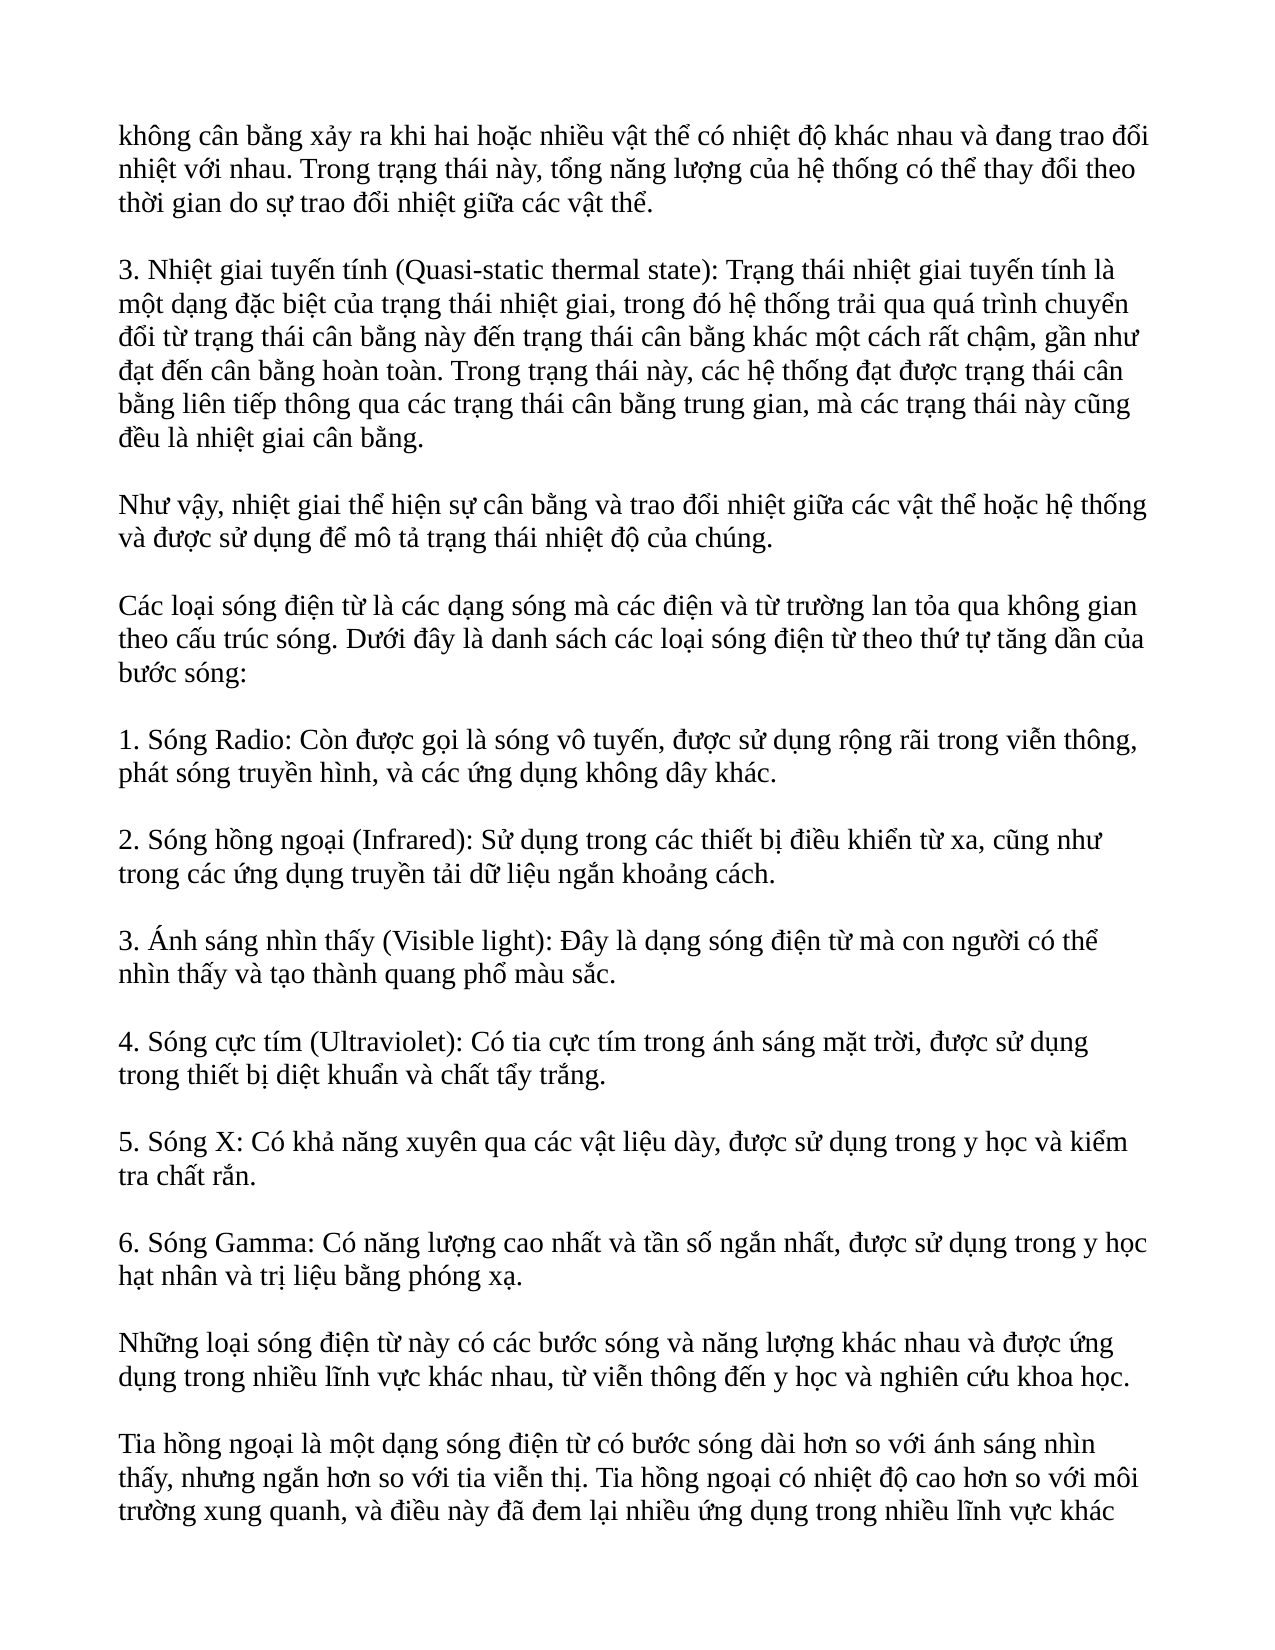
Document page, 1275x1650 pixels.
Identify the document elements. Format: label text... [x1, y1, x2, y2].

text Như vậy, nhiệt giai thể hiện sự cân bằng và trao đổi nhiệt giữa các vật thể hoặc hệ thống và được sử dụng để mô tả trạng thái nhiệt độ của chúng. [118, 487, 1157, 554]
text 5. Sóng X: Có khả năng xuyên qua các vật liệu dày, được sử dụng trong y học và kiểm tra chất rắn. [118, 1124, 1157, 1191]
text Tia hồng ngoại là một dạng sóng điện từ có bước sóng dài hơn so với ánh sáng nhìn thấy, nhưng ngắn hơn so với tia viễn thị. Tia hồng ngoại có nhiệt độ cao hơn so với môi trường xung quanh, và điều này đã đem lại nhiều ứng dụng trong nhiều lĩnh vực khác [118, 1426, 1157, 1527]
text Các loại sóng điện từ là các dạng sóng mà các điện và từ trường lan tỏa qua không gian theo cấu trúc sóng. Dưới đây là danh sách các loại sóng điện từ theo thứ tự tăng dần của bước sóng: [118, 588, 1157, 688]
text 6. Sóng Gamma: Có năng lượng cao nhất và tần số ngắn nhất, được sử dụng trong y học hạt nhân và trị liệu bằng phóng xạ. [118, 1225, 1157, 1292]
text 3. Nhiệt giai tuyến tính (Quasi-static thermal state): Trạng thái nhiệt giai tuyến tính là một dạng đặc biệt của trạng thái nhiệt giai, trong đó hệ thống trải qua quá trình chuyển đổi từ trạng thái cân bằng này đến trạng thái cân bằng khác một cách rất chậm, gần như đạt đến cân bằng hoàn toàn. Trong trạng thái này, các hệ thống đạt được trạng thái cân bằng liên tiếp thông qua các trạng thái cân bằng trung gian, mà các trạng thái này cũng đều là nhiệt giai cân bằng. [118, 252, 1157, 453]
text 3. Ánh sáng nhìn thấy (Visible light): Đây là dạng sóng điện từ mà con người có thể nhìn thấy và tạo thành quang phổ màu sắc. [118, 923, 1157, 990]
text 4. Sóng cực tím (Ultraviolet): Có tia cực tím trong ánh sáng mặt trời, được sử dụng trong thiết bị diệt khuẩn và chất tẩy trắng. [118, 1024, 1157, 1091]
text Những loại sóng điện từ này có các bước sóng và năng lượng khác nhau và được ứng dụng trong nhiều lĩnh vực khác nhau, từ viễn thông đến y học và nghiên cứu khoa học. [118, 1326, 1157, 1393]
text 2. Sóng hồng ngoại (Infrared): Sử dụng trong các thiết bị điều khiển từ xa, cũng như trong các ứng dụng truyền tải dữ liệu ngắn khoảng cách. [118, 822, 1157, 889]
text không cân bằng xảy ra khi hai hoặc nhiều vật thể có nhiệt độ khác nhau và đang trao đổi nhiệt với nhau. Trong trạng thái này, tổng năng lượng của hệ thống có thể thay đổi theo thời gian do sự trao đổi nhiệt giữa các vật thể. [118, 118, 1157, 219]
text 1. Sóng Radio: Còn được gọi là sóng vô tuyến, được sử dụng rộng rãi trong viễn thông, phát sóng truyền hình, và các ứng dụng không dây khác. [118, 722, 1157, 789]
